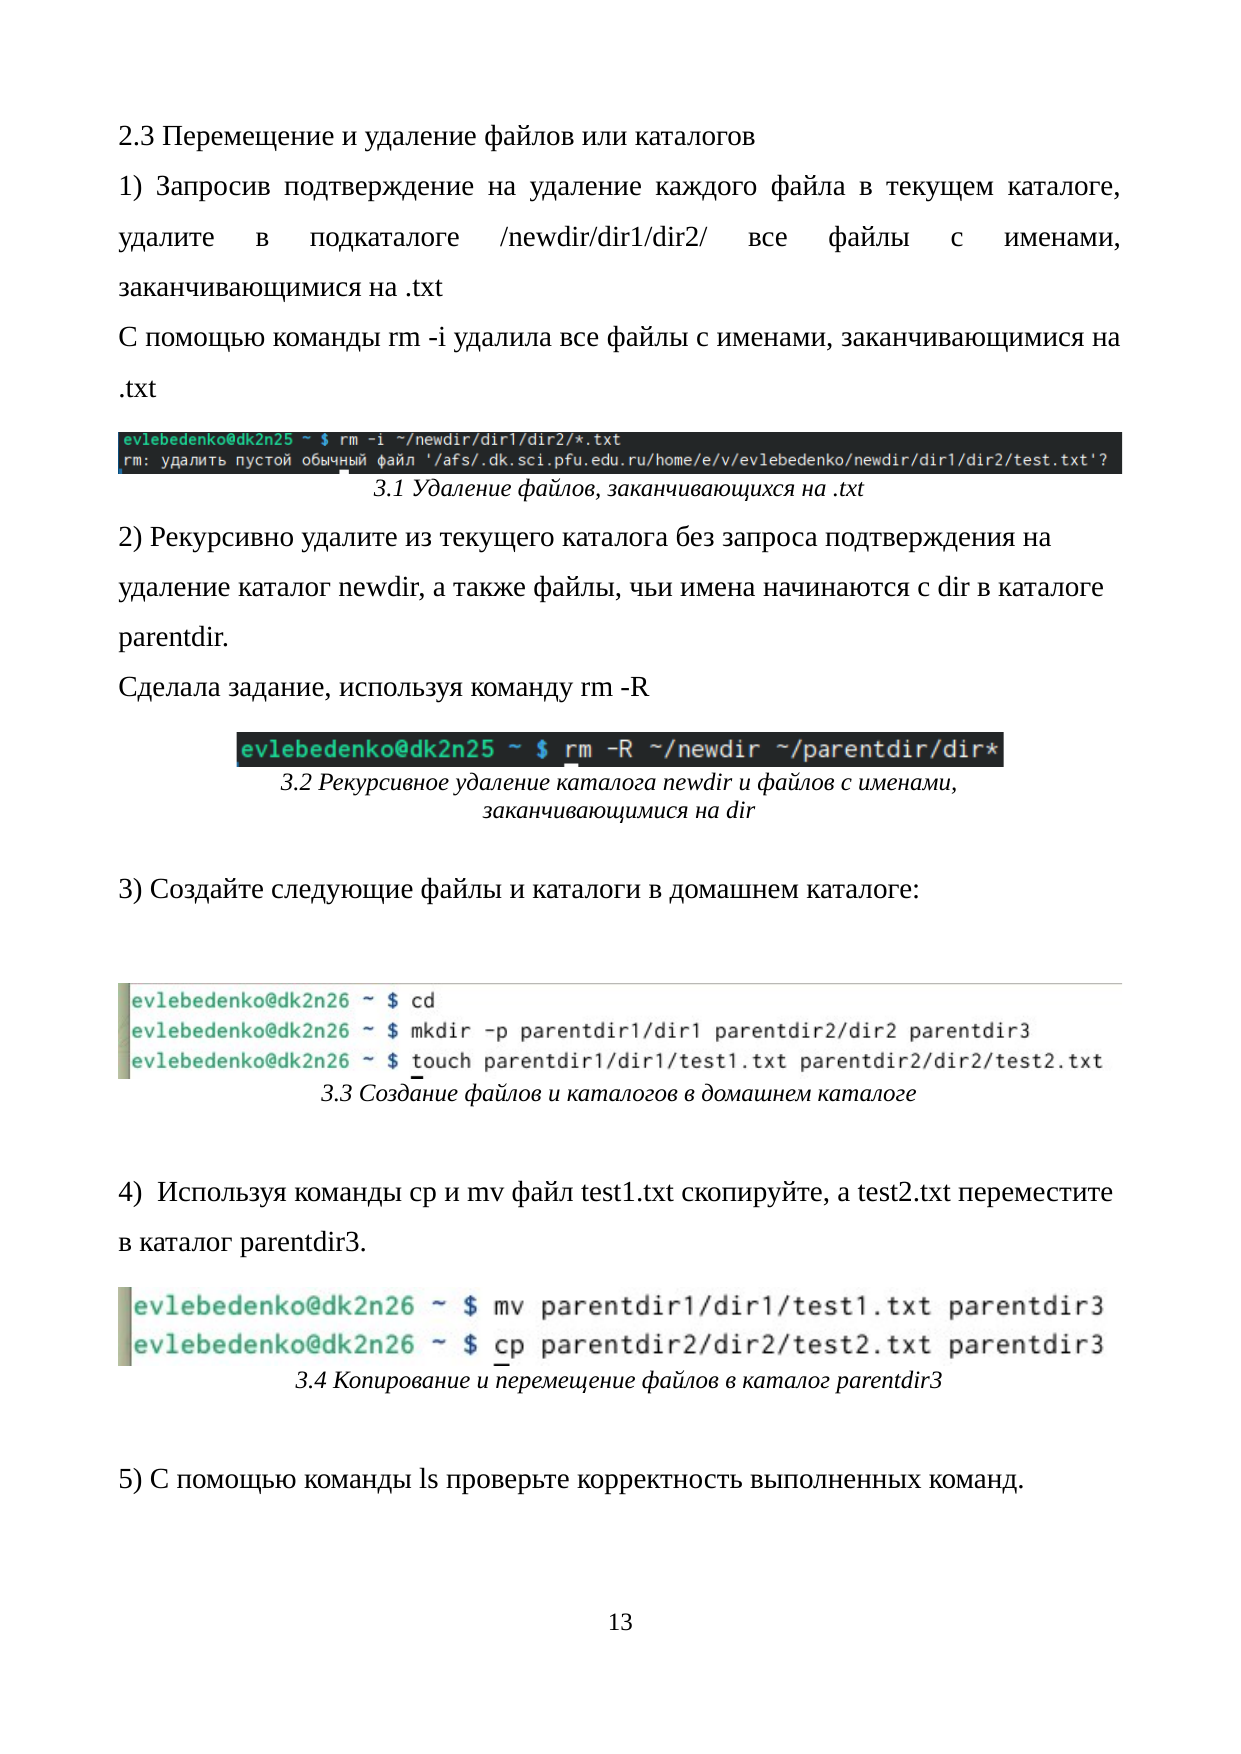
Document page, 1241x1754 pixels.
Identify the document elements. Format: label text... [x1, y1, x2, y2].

text 3.1 Удаление файлов, заканчивающихся на .txt [118, 474, 1122, 502]
text 3.2 Рекурсивное удаление каталога newdir и файлов с именами, заканчивающимися на dir [237, 767, 1004, 824]
text 4) Используя команды cp и mv файл test1.txt скопируйте, а test2.txt переместите [118, 1174, 1122, 1208]
text 2.3 Перемещение и удаление файлов или каталогов [118, 118, 1122, 152]
text удаление каталог newdir, а также файлы, чьи имена начинаются с dir в каталоге [118, 569, 1122, 602]
text 3) Создайте следующие файлы и каталоги в домашнем каталоге: [118, 871, 1122, 904]
text parentdir. [118, 619, 1122, 653]
text С помощью команды rm -i удалила все файлы с именами, заканчивающимися на .txt [118, 319, 1122, 403]
text Сделала задание, используя команду rm -R [118, 669, 1122, 703]
picture [118, 432, 1123, 474]
text 3.3 Создание файлов и каталогов в домашнем каталоге [118, 1079, 1122, 1107]
text 5) С помощью команды ls проверьте корректность выполненных команд. [118, 1461, 1122, 1495]
picture [118, 983, 1123, 1079]
text 3.4 Копирование и перемещение файлов в каталог parentdir3 [118, 1366, 1122, 1394]
text 2) Рекурсивно удалите из текущего каталога без запроса подтверждения на [118, 502, 1122, 552]
text [118, 420, 1122, 432]
text 1) Запросив подтверждение на удаление каждого файла в текущем каталоге, удалите в подкаталоге /newdir/dir1/dir2/ все файлы с именами, заканчивающимися на .txt [118, 168, 1122, 303]
text в каталог parentdir3. [118, 1224, 1122, 1258]
picture [118, 1287, 1123, 1366]
picture [236, 732, 1004, 767]
